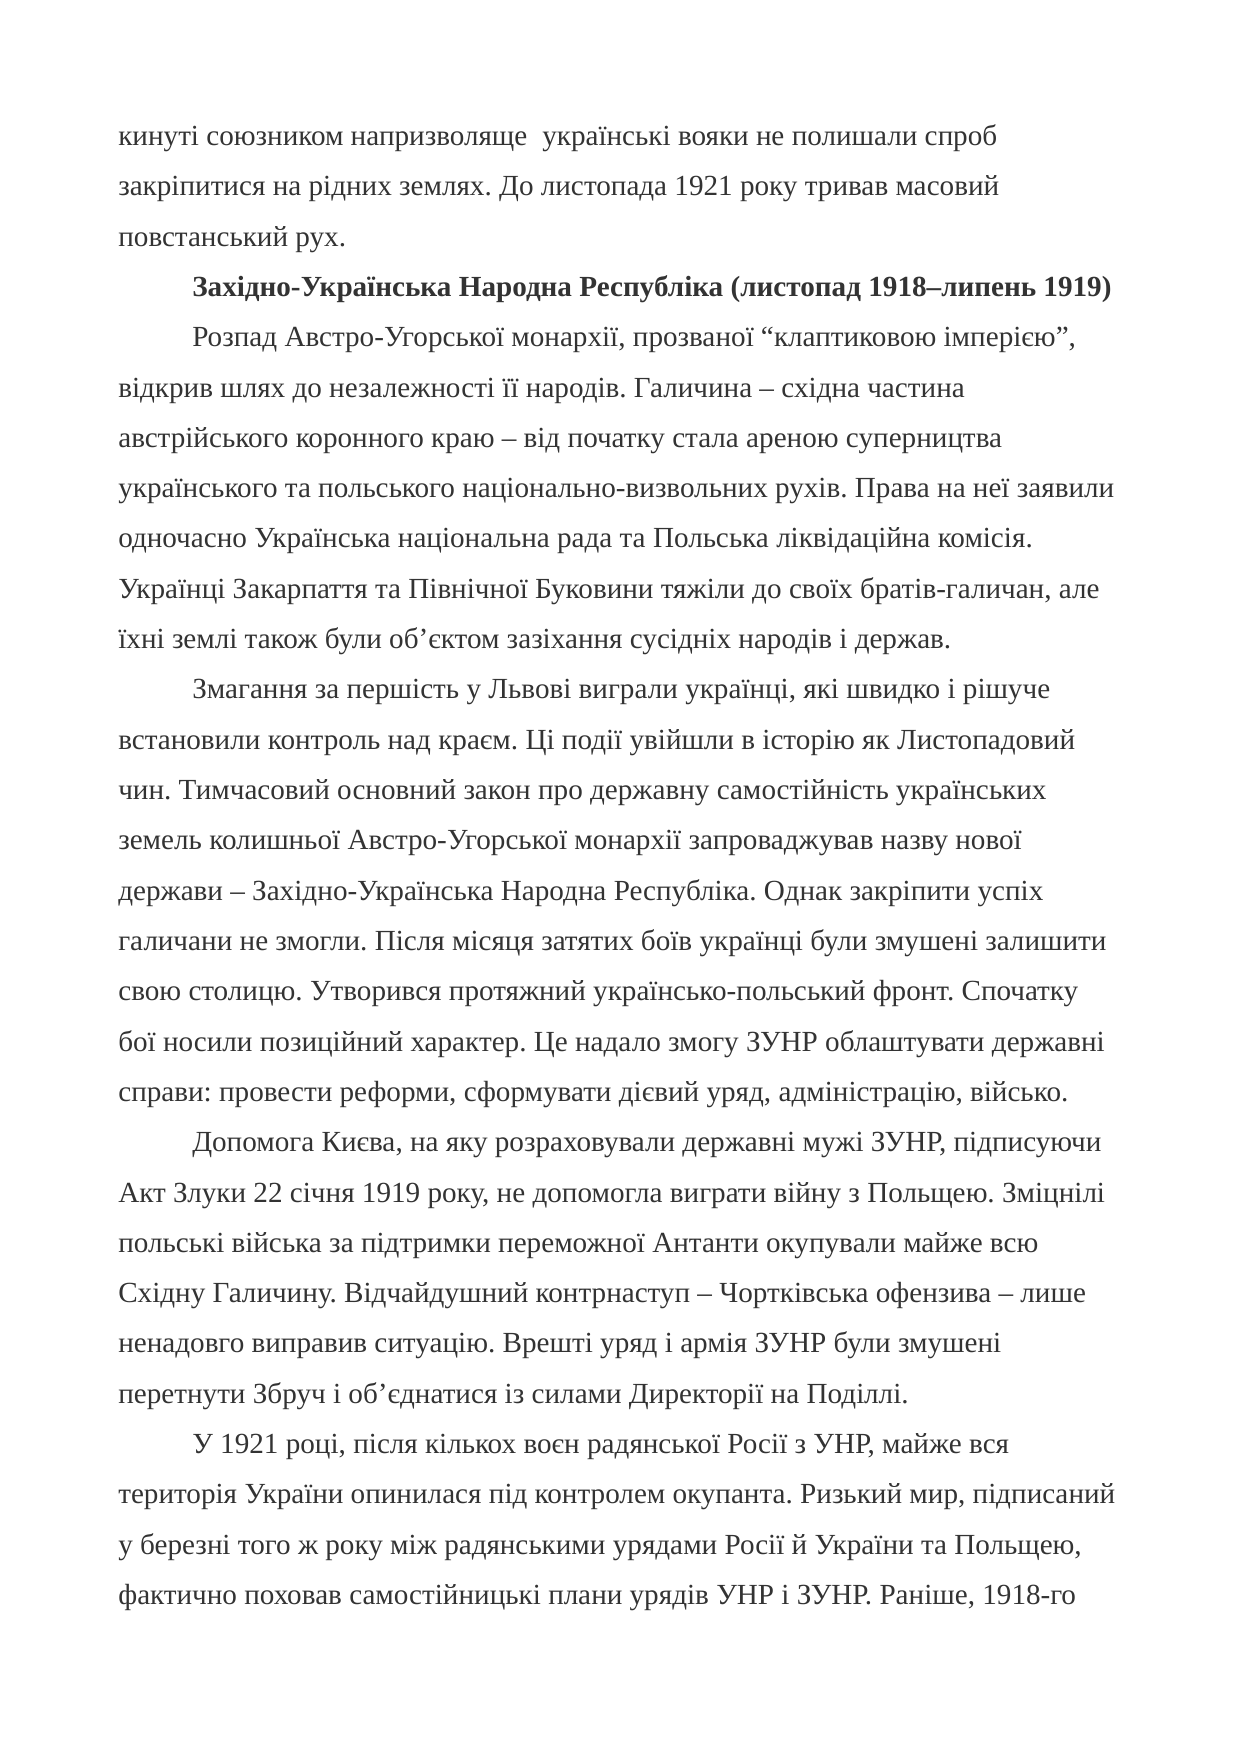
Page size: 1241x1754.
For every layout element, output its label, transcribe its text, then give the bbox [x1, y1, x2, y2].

text Розпад Австро-Угорської монархії, прозваної “клаптиковою імперією”, відкрив шлях до незалежності її народів. Галичина – східна частина австрійського коронного краю – від початку стала ареною суперництва українського та польського національно-визвольних рухів. Права на неї заявили одночасно Українська національна рада та Польська ліквідаційна комісія. Українці Закарпаття та Північної Буковини тяжіли до своїх братів-галичан, але їхні землі також були об’єктом зазіхання сусідніх народів і держав. [118, 319, 1122, 655]
text У 1921 році, після кількох воєн радянської Росії з УНР, майже вся територія України опинилася під контролем окупанта. Ризький мир, підписаний у березні того ж року між радянськими урядами Росії й України та Польщею, фактично поховав самостійницькі плани урядів УНР і ЗУНР. Раніше, 1918-го [118, 1426, 1122, 1611]
text Західно-Українська Народна Республіка (листопад 1918–липень 1919) [118, 269, 1122, 303]
text кинуті союзником напризволяще українські вояки не полишали спроб закріпитися на рідних землях. До листопада 1921 року тривав масовий повстанський рух. [118, 118, 1122, 252]
text Допомога Києва, на яку розраховували державні мужі ЗУНР, підписуючи Акт Злуки 22 січня 1919 року, не допомогла виграти війну з Польщею. Зміцнілі польські війська за підтримки переможної Антанти окупували майже всю Східну Галичину. Відчайдушний контрнаступ – Чортківська офензива – лише ненадовго виправив ситуацію. Врешті уряд і армія ЗУНР були змушені перетнути Збруч і об’єднатися із силами Директорії на Поділлі. [118, 1124, 1122, 1409]
text Змагання за першість у Львові виграли українці, які швидко і рішуче встановили контроль над краєм. Ці події увійшли в історію як Листопадовий чин. Тимчасовий основний закон про державну самостійність українських земель колишньої Австро-Угорської монархії запроваджував назву нової держави – Західно-Українська Народна Республіка. Однак закріпити успіх галичани не змогли. Після місяця затятих боїв українці були змушені залишити свою столицю. Утворився протяжний українсько-польський фронт. Спочатку бої носили позиційний характер. Це надало змогу ЗУНР облаштувати державні справи: провести реформи, сформувати дієвий уряд, адміністрацію, військо. [118, 672, 1122, 1108]
